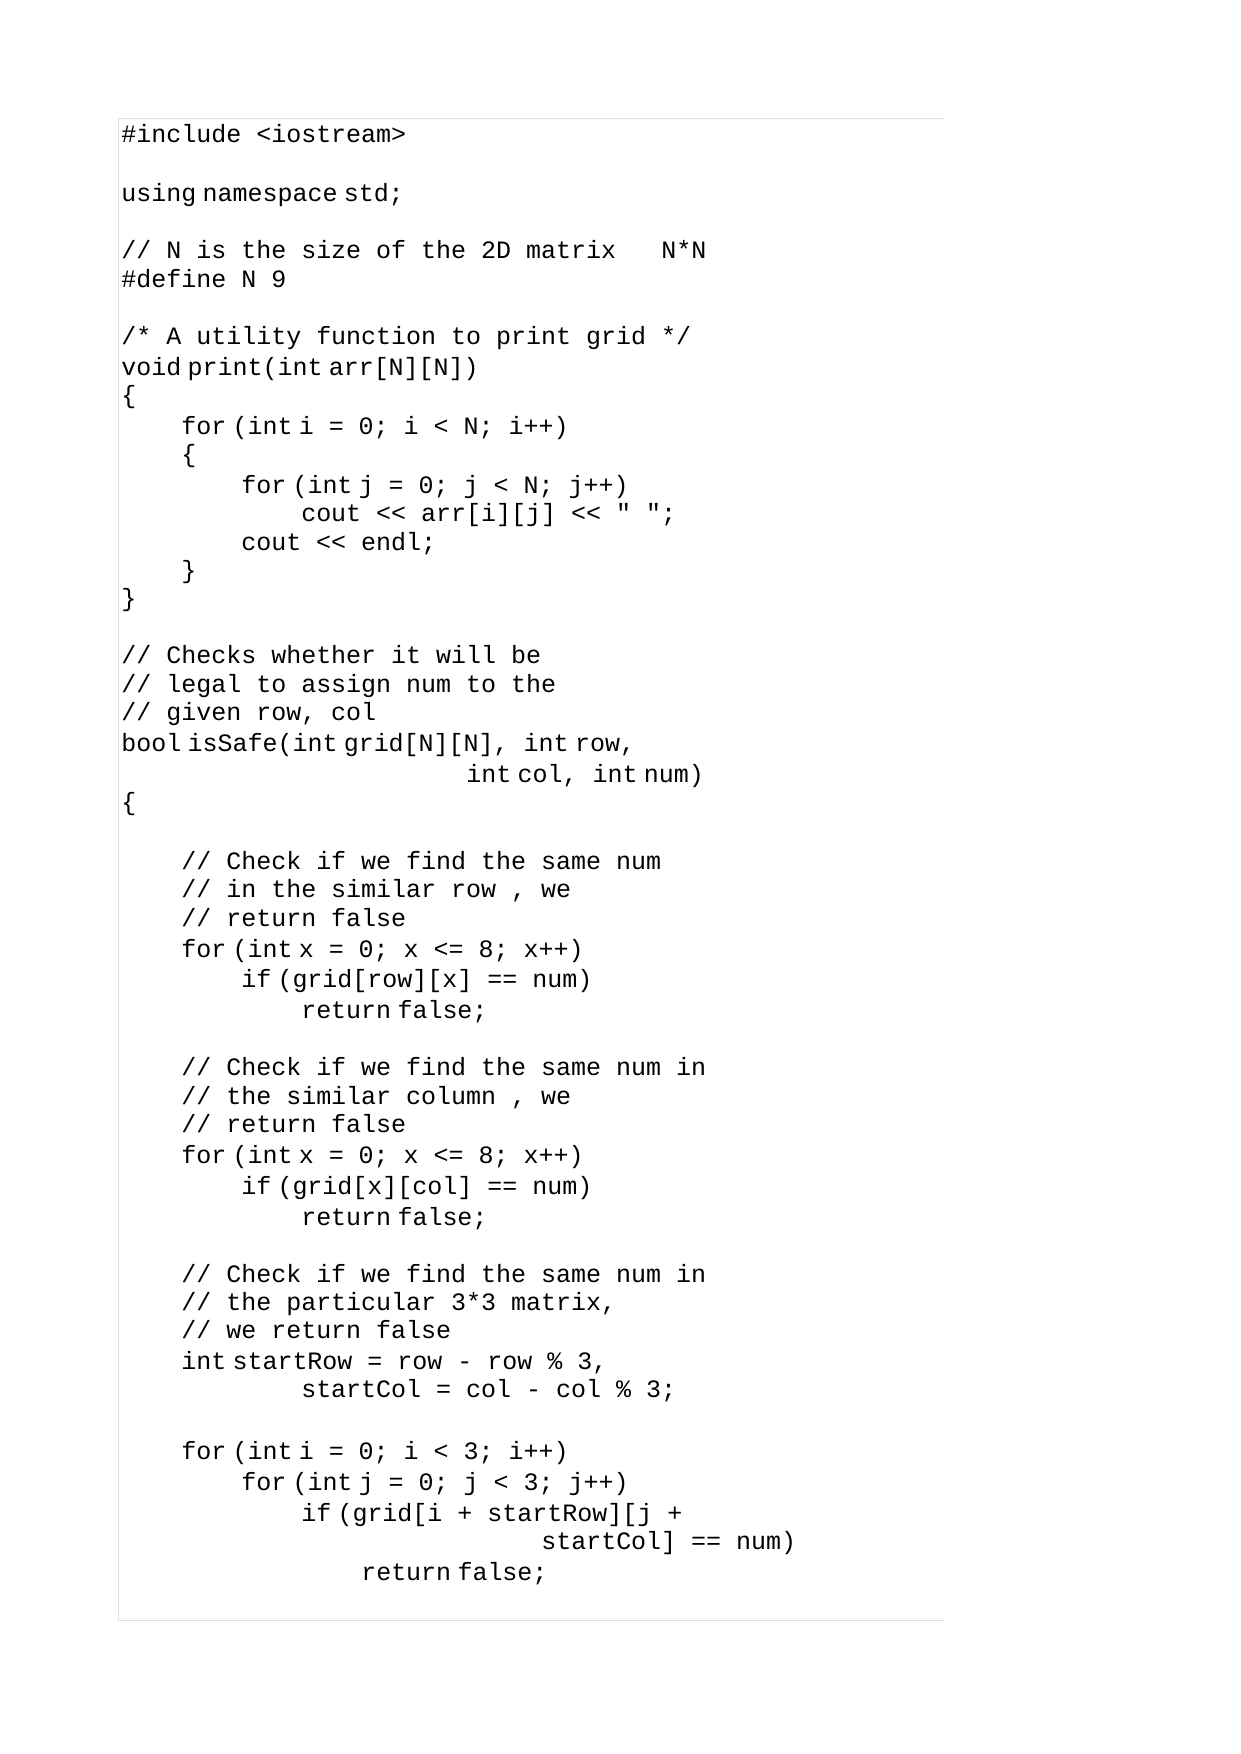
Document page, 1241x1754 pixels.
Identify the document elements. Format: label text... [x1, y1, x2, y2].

table_header #include <iostream> using namespace std; // N is the size of the 2D matrix N*N #define N 9 /* A utility function to print grid */ void print(int arr[N][N]) { for (int i = 0; i < N; i++) { for (int j = 0; j < N; j++) cout << arr[i][j] << " "; cout << endl; } } // Checks whether it will be // legal to assign num to the // given row, col bool isSafe(int grid[N][N], int row, int col, int num) { // Check if we find the same num // in the similar row , we // return false for (int x = 0; x <= 8; x++) if (grid[row][x] == num) return false; // Check if we find the same num in // the similar column , we // return false for (int x = 0; x <= 8; x++) if (grid[x][col] == num) return false; // Check if we find the same num in // the particular 3*3 matrix, // we return false int startRow = row - row % 3, startCol = col - col % 3; for (int i = 0; i < 3; i++) for (int j = 0; j < 3; j++) if (grid[i + startRow][j + startCol] == num) return false; [119, 119, 945, 1619]
